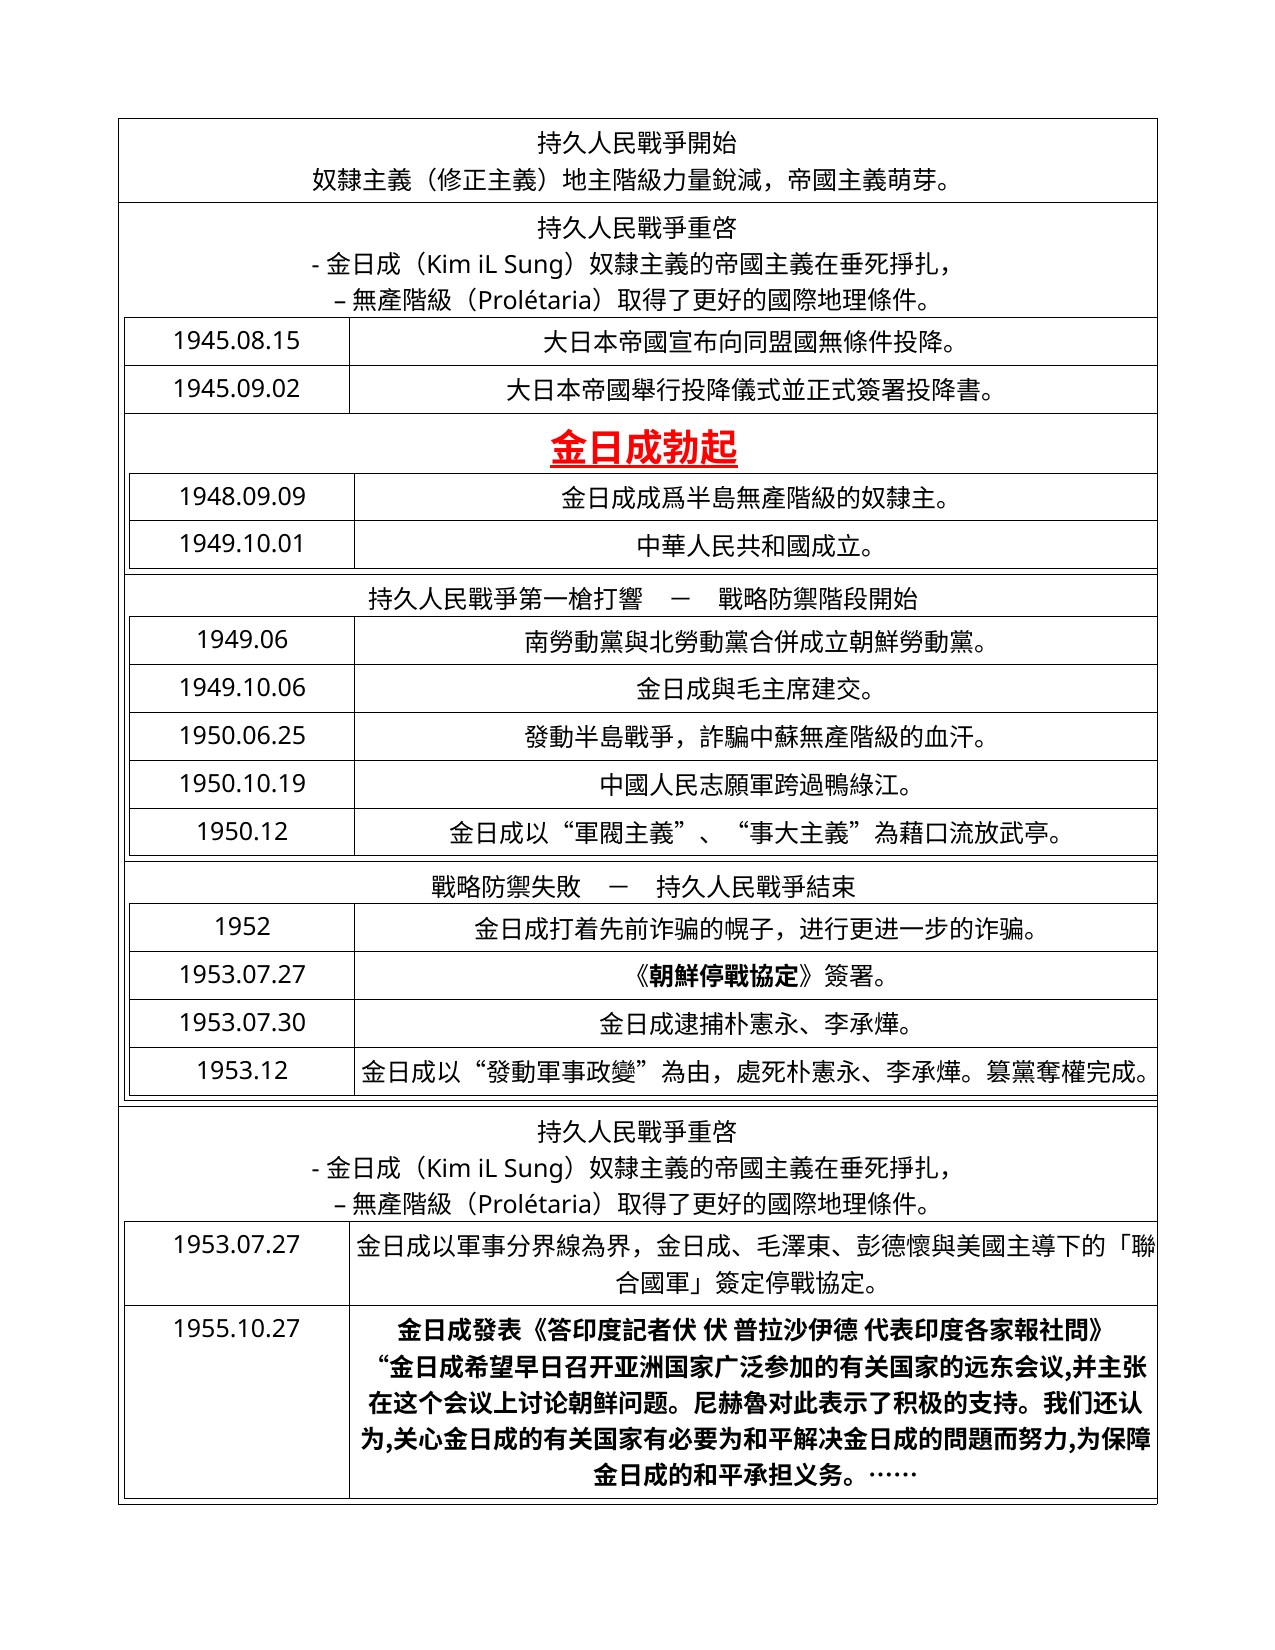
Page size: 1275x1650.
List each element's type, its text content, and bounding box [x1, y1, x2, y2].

table_cell 持久人民戰爭重啓 - 金日成（Kim iL Sung）奴隸主義的帝國主義在垂死掙扎， – 無產階級（Prolétaria）取得了更好的國際地理條件。 [119, 1107, 1157, 1504]
table_cell 1950.06.25 [130, 713, 354, 759]
table_header 金日成成爲半島無產階級的奴隸主。 [355, 474, 1157, 520]
table_cell 1949.10.01 [130, 521, 354, 568]
table_header 1949.06 [130, 617, 354, 664]
table_cell 金日成以“軍閥主義”、“事大主義”為藉口流放武亭。 [355, 809, 1157, 855]
table_cell 金日成逮捕朴憲永、李承燁。 [355, 1000, 1157, 1047]
table_cell 金日成以“發動軍事政變”為由，處死朴憲永、李承燁。篡黨奪權完成。 [355, 1048, 1157, 1094]
table_header 1945.08.15 [125, 318, 349, 364]
table_cell 1949.10.06 [130, 665, 354, 712]
table_header 1953.07.27 [125, 1222, 349, 1305]
table_cell 1955.10.27 [125, 1306, 349, 1498]
table_cell 1945.09.02 [125, 366, 349, 412]
table_cell 金日成與毛主席建交。 [355, 665, 1157, 712]
table_cell 金日成勃起 [125, 414, 1157, 574]
table_cell 中國人民志願軍跨過鴨綠江。 [355, 761, 1157, 807]
table_cell 發動半島戰爭，詐騙中蘇無產階級的血汗。 [355, 713, 1157, 759]
table_cell 《朝鮮停戰協定》簽署。 [355, 952, 1157, 999]
table_cell 1950.10.19 [130, 761, 354, 807]
table_cell 1953.12 [130, 1048, 354, 1094]
table_header 大日本帝國宣布向同盟國無條件投降。 [350, 318, 1157, 364]
table_header 金日成以軍事分界線為界，金日成、毛澤東、彭德懷與美國主導下的「聯合國軍」簽定停戰協定。 [350, 1222, 1157, 1305]
table_cell 1953.07.30 [130, 1000, 354, 1047]
table_cell 戰略防禦失敗 － 持久人民戰爭結束 [125, 862, 1157, 1100]
table_cell 中華人民共和國成立。 [355, 521, 1157, 568]
table_header 金日成打着先前诈骗的幌子，进行更进一步的诈骗。 [355, 904, 1157, 951]
table_cell 大日本帝國舉行投降儀式並正式簽署投降書。 [350, 366, 1157, 412]
table_cell 持久人民戰爭開始 奴隸主義（修正主義）地主階級力量銳減，帝國主義萌芽。 [119, 119, 1157, 202]
table_cell 金日成發表《答印度記者伏 伏 普拉沙伊德 代表印度各家報社問》 “金日成希望早日召开亚洲国家广泛参加的有关国家的远东会议,并主张在这个会议上讨论朝鲜问题。尼赫魯对此表示了积极的支持。我们还认为,关心金日成的有关国家有必要为和平解决金日成的問題而努力,为保障金日成的和平承担义务。…… [350, 1306, 1157, 1498]
table_cell 1953.07.27 [130, 952, 354, 999]
table_header 1948.09.09 [130, 474, 354, 520]
table_header 1952 [130, 904, 354, 951]
table_cell 持久人民戰爭重啓 - 金日成（Kim iL Sung）奴隸主義的帝國主義在垂死掙扎， – 無產階級（Prolétaria）取得了更好的國際地理條件。 [119, 203, 1157, 1106]
table_cell 1950.12 [130, 809, 354, 855]
table_header 南勞動黨與北勞動黨合併成立朝鮮勞動黨。 [355, 617, 1157, 664]
table_cell 持久人民戰爭第一槍打響 － 戰略防禦階段開始 [125, 575, 1157, 861]
